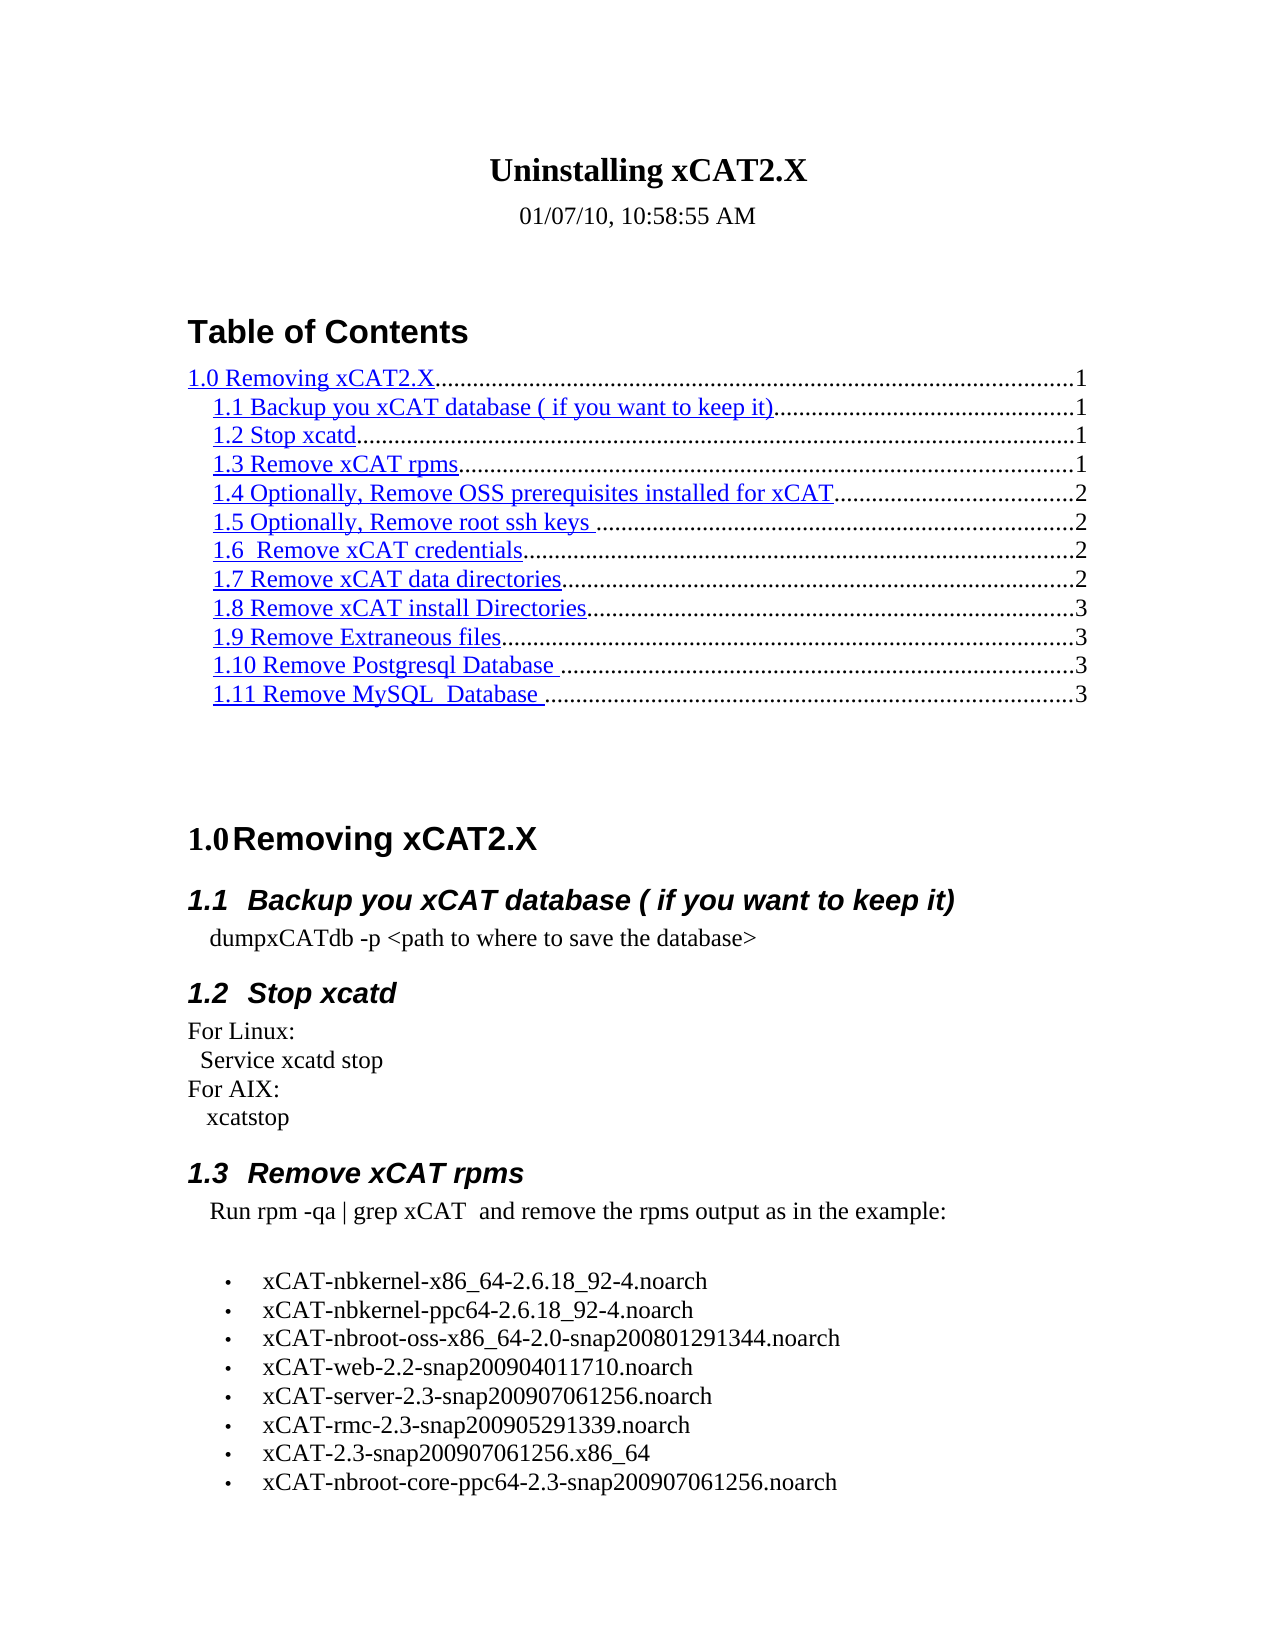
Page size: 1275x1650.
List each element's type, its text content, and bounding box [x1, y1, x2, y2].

text 1.0 Removing xCAT2.X 1 [187, 363, 1087, 392]
list xCAT-rmc-2.3-snap200905291339.noarch [225, 1410, 1087, 1438]
text 1.6 Remove xCAT credentials 2 [212, 536, 1087, 564]
text 1.8 Remove xCAT install Directories 3 [212, 593, 1087, 622]
text 1.7 Remove xCAT data directories 2 [212, 564, 1087, 593]
subtitle Table of Contents [187, 312, 1087, 351]
text For AIX: [187, 1074, 1087, 1102]
subtitle Removing xCAT2.X [187, 819, 1087, 858]
text 1.9 Remove Extraneous files 3 [212, 622, 1087, 651]
list xCAT-nbroot-core-ppc64-2.3-snap200907061256.noarch [225, 1467, 1087, 1496]
text 1.3 Remove xCAT rpms 1 [212, 449, 1087, 478]
list xCAT-nbkernel-x86_64-2.6.18_92-4.noarch [225, 1266, 1087, 1295]
list xCAT-server-2.3-snap200907061256.noarch [225, 1381, 1087, 1410]
subtitle Remove xCAT rpms [187, 1156, 1087, 1190]
text 1.2 Stop xcatd 1 [212, 421, 1087, 449]
text 1.5 Optionally, Remove root ssh keys 2 [212, 507, 1087, 536]
text For Linux: [187, 1016, 1087, 1045]
subtitle Backup you xCAT database ( if you want to keep it) [187, 883, 1087, 916]
text 1.10 Remove Postgresql Database 3 [212, 651, 1087, 679]
text Service xcatd stop [187, 1045, 1087, 1074]
text Uninstalling xCAT2.X [187, 150, 1087, 188]
list xCAT-2.3-snap200907061256.x86_64 [225, 1438, 1087, 1467]
list xCAT-web-2.2-snap200904011710.noarch [225, 1352, 1087, 1381]
text 1.11 Remove MySQL Database 3 [212, 679, 1087, 708]
text 1.1 Backup you xCAT database ( if you want to keep it) 1 [212, 392, 1087, 421]
subtitle Stop xcatd [187, 976, 1087, 1010]
list xCAT-nbkernel-ppc64-2.6.18_92-4.noarch [225, 1295, 1087, 1323]
text Run rpm -qa | grep xCAT and remove the rpms output as in the example: [187, 1196, 1087, 1225]
text 01/07/10, 10:58:56 AM [187, 201, 1087, 229]
text 1.4 Optionally, Remove OSS prerequisites installed for xCAT 2 [212, 478, 1087, 507]
text xcatstop [187, 1102, 1087, 1131]
list xCAT-nbroot-oss-x86_64-2.0-snap200801291344.noarch [225, 1323, 1087, 1352]
text dumpxCATdb -p <path to where to save the database> [187, 923, 1087, 951]
